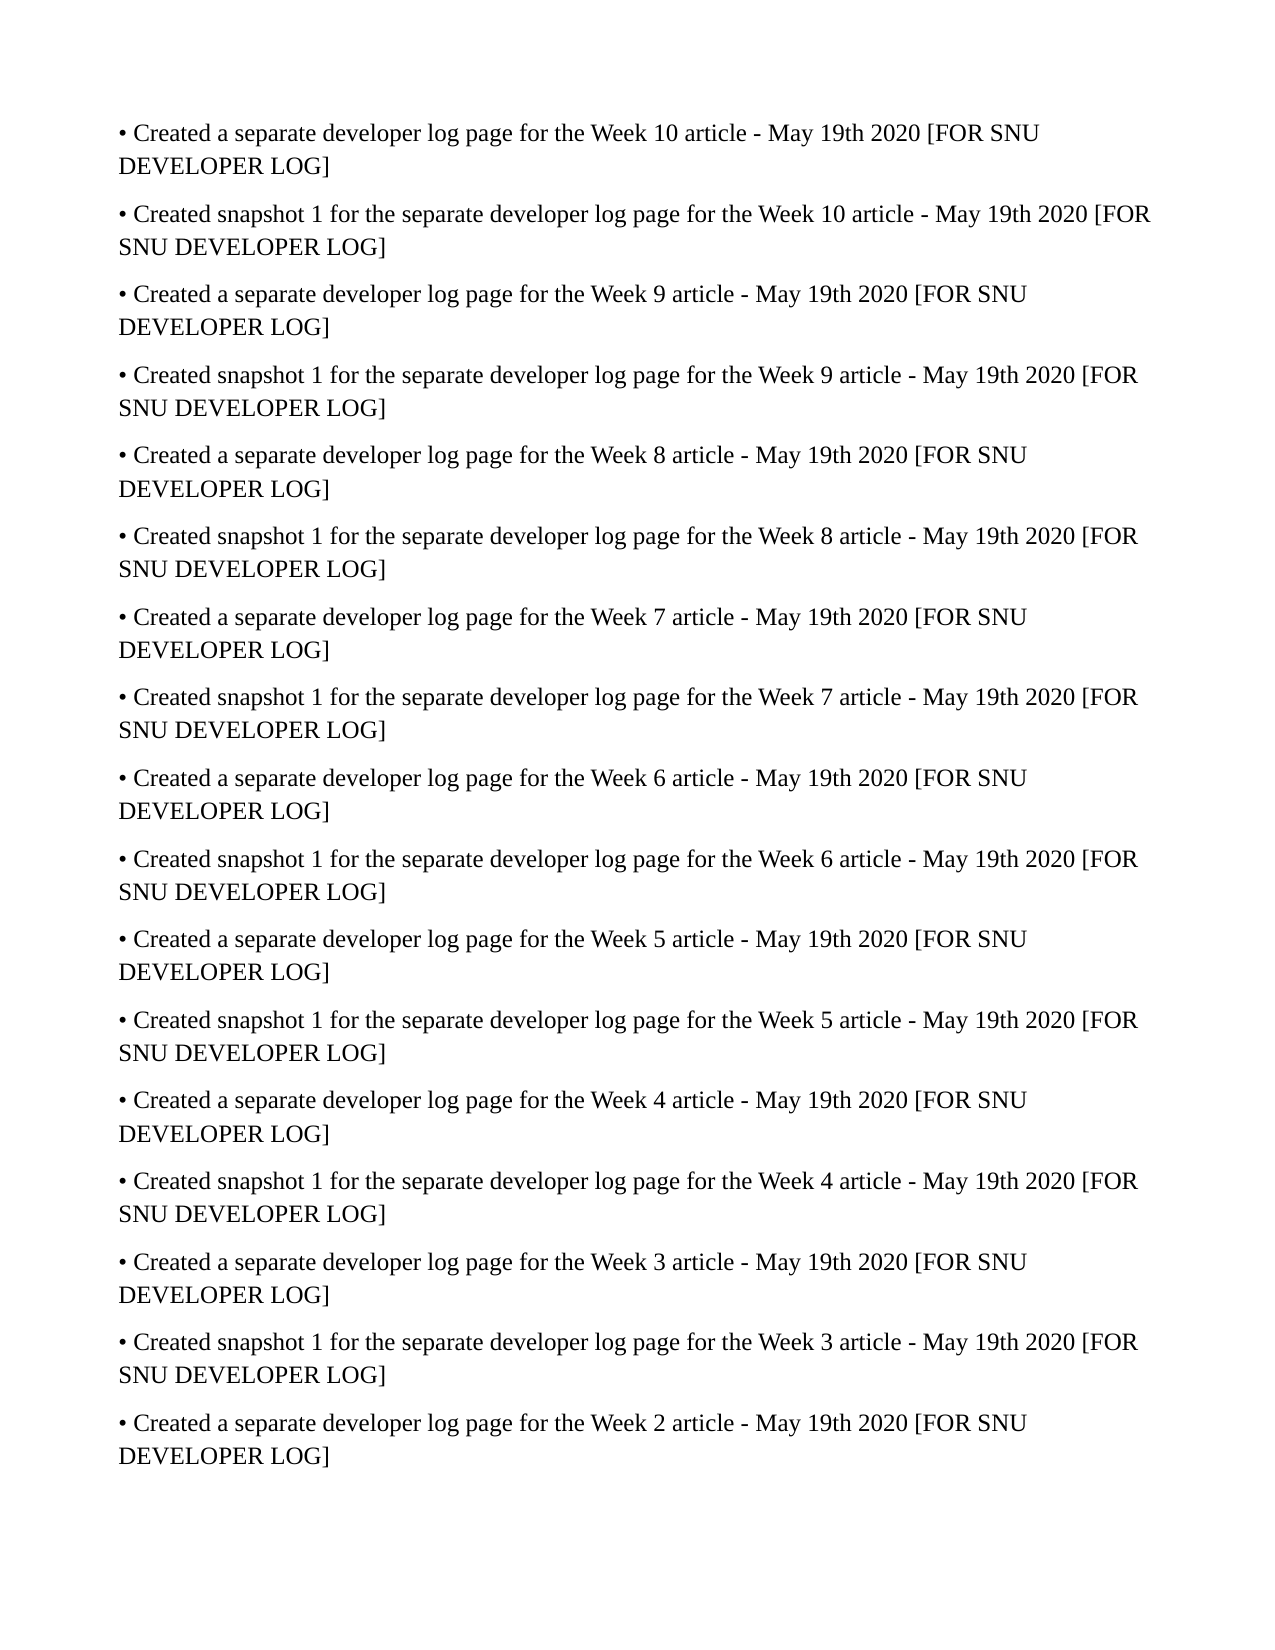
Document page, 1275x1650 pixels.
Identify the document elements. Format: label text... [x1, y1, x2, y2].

text • Created a separate developer log page for the Week 4 article - May 19th 2020 [FOR SNU DEVELOPER LOG] [118, 1086, 1157, 1147]
text • Created a separate developer log page for the Week 10 article - May 19th 2020 [FOR SNU DEVELOPER LOG] [118, 118, 1157, 180]
text • Created a separate developer log page for the Week 3 article - May 19th 2020 [FOR SNU DEVELOPER LOG] [118, 1247, 1157, 1309]
text • Created a separate developer log page for the Week 2 article - May 19th 2020 [FOR SNU DEVELOPER LOG] [118, 1408, 1157, 1470]
text • Created snapshot 1 for the separate developer log page for the Week 10 article - May 19th 2020 [FOR SNU DEVELOPER LOG] [118, 199, 1157, 261]
text • Created snapshot 1 for the separate developer log page for the Week 9 article - May 19th 2020 [FOR SNU DEVELOPER LOG] [118, 360, 1157, 422]
text • Created a separate developer log page for the Week 8 article - May 19th 2020 [FOR SNU DEVELOPER LOG] [118, 441, 1157, 502]
text • Created snapshot 1 for the separate developer log page for the Week 5 article - May 19th 2020 [FOR SNU DEVELOPER LOG] [118, 1005, 1157, 1067]
text • Created snapshot 1 for the separate developer log page for the Week 6 article - May 19th 2020 [FOR SNU DEVELOPER LOG] [118, 844, 1157, 906]
text • Created snapshot 1 for the separate developer log page for the Week 4 article - May 19th 2020 [FOR SNU DEVELOPER LOG] [118, 1166, 1157, 1228]
text • Created snapshot 1 for the separate developer log page for the Week 3 article - May 19th 2020 [FOR SNU DEVELOPER LOG] [118, 1327, 1157, 1389]
text • Created a separate developer log page for the Week 6 article - May 19th 2020 [FOR SNU DEVELOPER LOG] [118, 763, 1157, 825]
text • Created snapshot 1 for the separate developer log page for the Week 7 article - May 19th 2020 [FOR SNU DEVELOPER LOG] [118, 682, 1157, 744]
text • Created a separate developer log page for the Week 5 article - May 19th 2020 [FOR SNU DEVELOPER LOG] [118, 924, 1157, 986]
text • Created a separate developer log page for the Week 9 article - May 19th 2020 [FOR SNU DEVELOPER LOG] [118, 279, 1157, 341]
text • Created a separate developer log page for the Week 7 article - May 19th 2020 [FOR SNU DEVELOPER LOG] [118, 602, 1157, 664]
text • Created snapshot 1 for the separate developer log page for the Week 8 article - May 19th 2020 [FOR SNU DEVELOPER LOG] [118, 521, 1157, 583]
